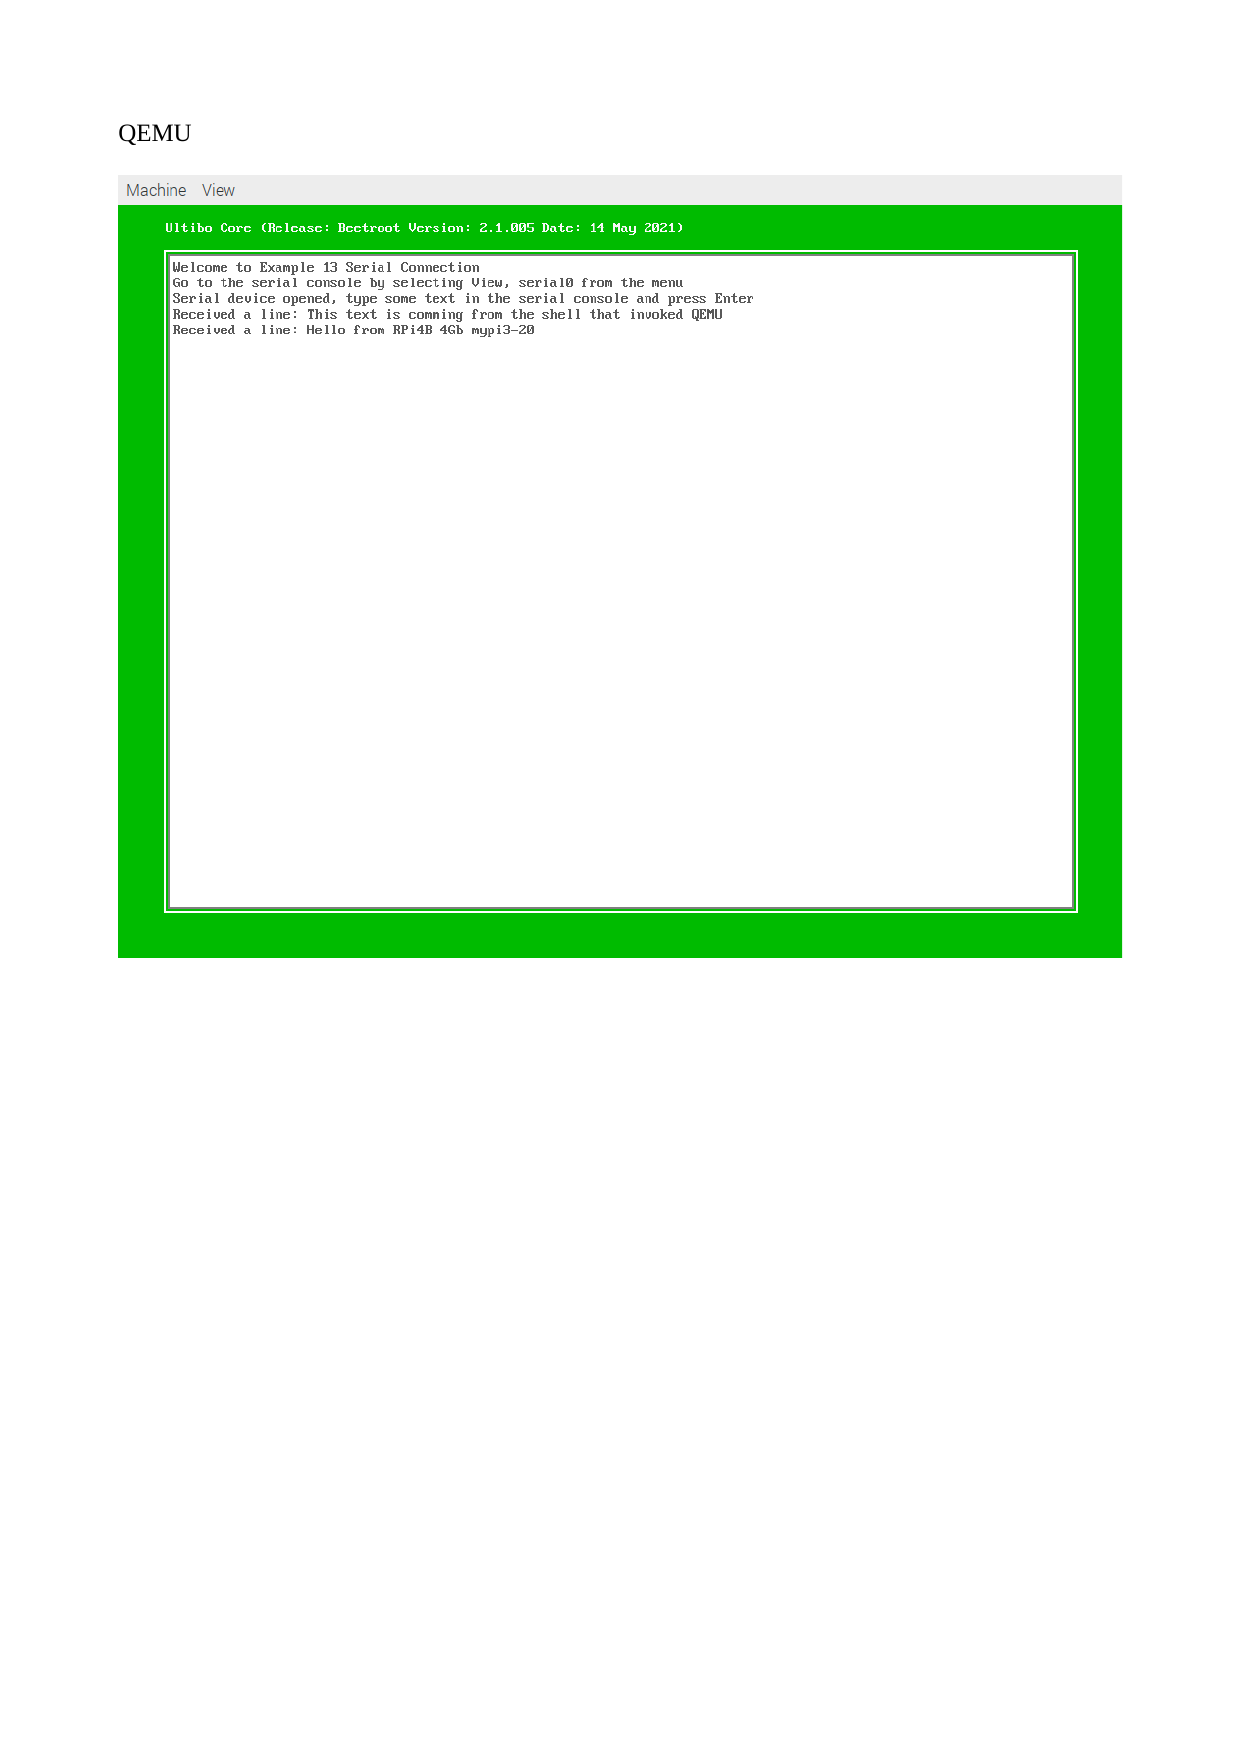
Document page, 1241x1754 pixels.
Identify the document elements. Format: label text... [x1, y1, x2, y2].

text QEMU [118, 118, 1122, 147]
picture [118, 175, 1123, 958]
